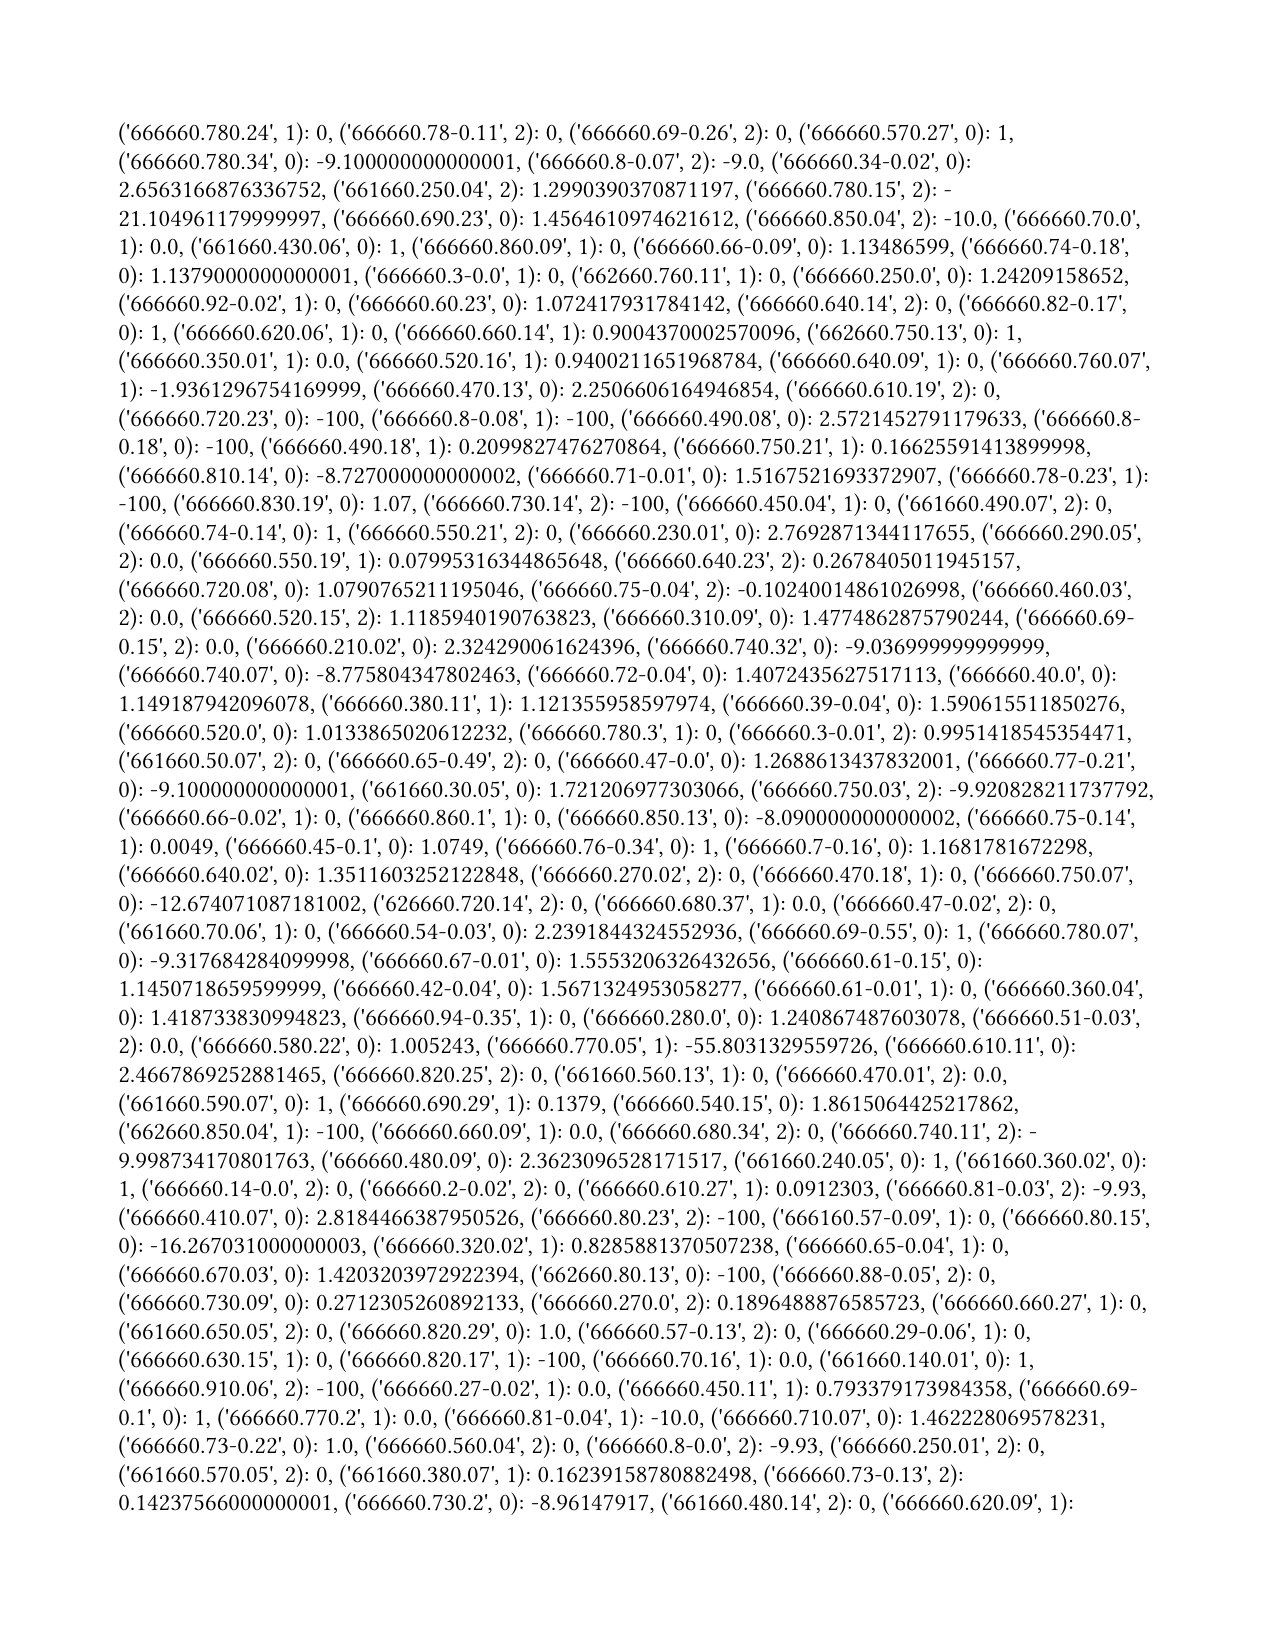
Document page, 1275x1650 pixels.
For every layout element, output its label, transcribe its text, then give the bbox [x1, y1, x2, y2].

text ('666660.780.24', 1): 0, ('666660.78-0.11', 2): 0, ('666660.69-0.26', 2): 0, ('666660.570.27', 0): 1, ('666660.780.34', 0): -9.100000000000001, ('666660.8-0.07', 2): -9.0, ('666660.34-0.02', 0): 2.6563166876336752, ('661660.250.04', 2): 1.2990390370871197, ('666660.780.15', 2): -21.104961179999997, ('666660.690.23', 0): 1.4564610974621612, ('666660.850.04', 2): -10.0, ('666660.70.0', 1): 0.0, ('661660.430.06', 0): 1, ('666660.860.09', 1): 0, ('666660.66-0.09', 0): 1.13486599, ('666660.74-0.18', 0): 1.1379000000000001, ('666660.3-0.0', 1): 0, ('662660.760.11', 1): 0, ('666660.250.0', 0): 1.24209158652, ('666660.92-0.02', 1): 0, ('666660.60.23', 0): 1.072417931784142, ('666660.640.14', 2): 0, ('666660.82-0.17', 0): 1, ('666660.620.06', 1): 0, ('666660.660.14', 1): 0.9004370002570096, ('662660.750.13', 0): 1, ('666660.350.01', 1): 0.0, ('666660.520.16', 1): 0.9400211651968784, ('666660.640.09', 1): 0, ('666660.760.07', 1): -1.9361296754169999, ('666660.470.13', 0): 2.2506606164946854, ('666660.610.19', 2): 0, ('666660.720.23', 0): -100, ('666660.8-0.08', 1): -100, ('666660.490.08', 0): 2.5721452791179633, ('666660.8-0.18', 0): -100, ('666660.490.18', 1): 0.2099827476270864, ('666660.750.21', 1): 0.16625591413899998, ('666660.810.14', 0): -8.727000000000002, ('666660.71-0.01', 0): 1.5167521693372907, ('666660.78-0.23', 1): -100, ('666660.830.19', 0): 1.07, ('666660.730.14', 2): -100, ('666660.450.04', 1): 0, ('661660.490.07', 2): 0, ('666660.74-0.14', 0): 1, ('666660.550.21', 2): 0, ('666660.230.01', 0): 2.7692871344117655, ('666660.290.05', 2): 0.0, ('666660.550.19', 1): 0.07995316344865648, ('666660.640.23', 2): 0.2678405011945157, ('666660.720.08', 0): 1.0790765211195046, ('666660.75-0.04', 2): -0.10240014861026998, ('666660.460.03', 2): 0.0, ('666660.520.15', 2): 1.1185940190763823, ('666660.310.09', 0): 1.4774862875790244, ('666660.69-0.15', 2): 0.0, ('666660.210.02', 0): 2.324290061624396, ('666660.740.32', 0): -9.036999999999999, ('666660.740.07', 0): -8.775804347802463, ('666660.72-0.04', 0): 1.4072435627517113, ('666660.40.0', 0): 1.149187942096078, ('666660.380.11', 1): 1.121355958597974, ('666660.39-0.04', 0): 1.590615511850276, ('666660.520.0', 0): 1.0133865020612232, ('666660.780.3', 1): 0, ('666660.3-0.01', 2): 0.9951418545354471, ('661660.50.07', 2): 0, ('666660.65-0.49', 2): 0, ('666660.47-0.0', 0): 1.2688613437832001, ('666660.77-0.21', 0): -9.100000000000001, ('661660.30.05', 0): 1.721206977303066, ('666660.750.03', 2): -9.920828211737792, ('666660.66-0.02', 1): 0, ('666660.860.1', 1): 0, ('666660.850.13', 0): -8.090000000000002, ('666660.75-0.14', 1): 0.0049, ('666660.45-0.1', 0): 1.0749, ('666660.76-0.34', 0): 1, ('666660.7-0.16', 0): 1.1681781672298, ('666660.640.02', 0): 1.3511603252122848, ('666660.270.02', 2): 0, ('666660.470.18', 1): 0, ('666660.750.07', 0): -12.674071087181002, ('626660.720.14', 2): 0, ('666660.680.37', 1): 0.0, ('666660.47-0.02', 2): 0, ('661660.70.06', 1): 0, ('666660.54-0.03', 0): 2.2391844324552936, ('666660.69-0.55', 0): 1, ('666660.780.07', 0): -9.317684284099998, ('666660.67-0.01', 0): 1.5553206326432656, ('666660.61-0.15', 0): 1.1450718659599999, ('666660.42-0.04', 0): 1.5671324953058277, ('666660.61-0.01', 1): 0, ('666660.360.04', 0): 1.418733830994823, ('666660.94-0.35', 1): 0, ('666660.280.0', 0): 1.240867487603078, ('666660.51-0.03', 2): 0.0, ('666660.580.22', 0): 1.005243, ('666660.770.05', 1): -55.8031329559726, ('666660.610.11', 0): 2.4667869252881465, ('666660.820.25', 2): 0, ('661660.560.13', 1): 0, ('666660.470.01', 2): 0.0, ('661660.590.07', 0): 1, ('666660.690.29', 1): 0.1379, ('666660.540.15', 0): 1.8615064425217862, ('662660.850.04', 1): -100, ('666660.660.09', 1): 0.0, ('666660.680.34', 2): 0, ('666660.740.11', 2): -9.998734170801763, ('666660.480.09', 0): 2.3623096528171517, ('661660.240.05', 0): 1, ('661660.360.02', 0): 1, ('666660.14-0.0', 2): 0, ('666660.2-0.02', 2): 0, ('666660.610.27', 1): 0.0912303, ('666660.81-0.03', 2): -9.93, ('666660.410.07', 0): 2.8184466387950526, ('666660.80.23', 2): -100, ('666160.57-0.09', 1): 0, ('666660.80.15', 0): -16.267031000000003, ('666660.320.02', 1): 0.8285881370507238, ('666660.65-0.04', 1): 0, ('666660.670.03', 0): 1.4203203972922394, ('662660.80.13', 0): -100, ('666660.88-0.05', 2): 0, ('666660.730.09', 0): 0.2712305260892133, ('666660.270.0', 2): 0.1896488876585723, ('666660.660.27', 1): 0, ('661660.650.05', 2): 0, ('666660.820.29', 0): 1.0, ('666660.57-0.13', 2): 0, ('666660.29-0.06', 1): 0, ('666660.630.15', 1): 0, ('666660.820.17', 1): -100, ('666660.70.16', 1): 0.0, ('661660.140.01', 0): 1, ('666660.910.06', 2): -100, ('666660.27-0.02', 1): 0.0, ('666660.450.11', 1): 0.793379173984358, ('666660.69-0.1', 0): 1, ('666660.770.2', 1): 0.0, ('666660.81-0.04', 1): -10.0, ('666660.710.07', 0): 1.462228069578231, ('666660.73-0.22', 0): 1.0, ('666660.560.04', 2): 0, ('666660.8-0.0', 2): -9.93, ('666660.250.01', 2): 0, ('661660.570.05', 2): 0, ('661660.380.07', 1): 0.16239158780882498, ('666660.73-0.13', 2): 0.14237566000000001, ('666660.730.2', 0): -8.96147917, ('661660.480.14', 2): 0, ('666660.620.09', 1): [118, 118, 1157, 1517]
